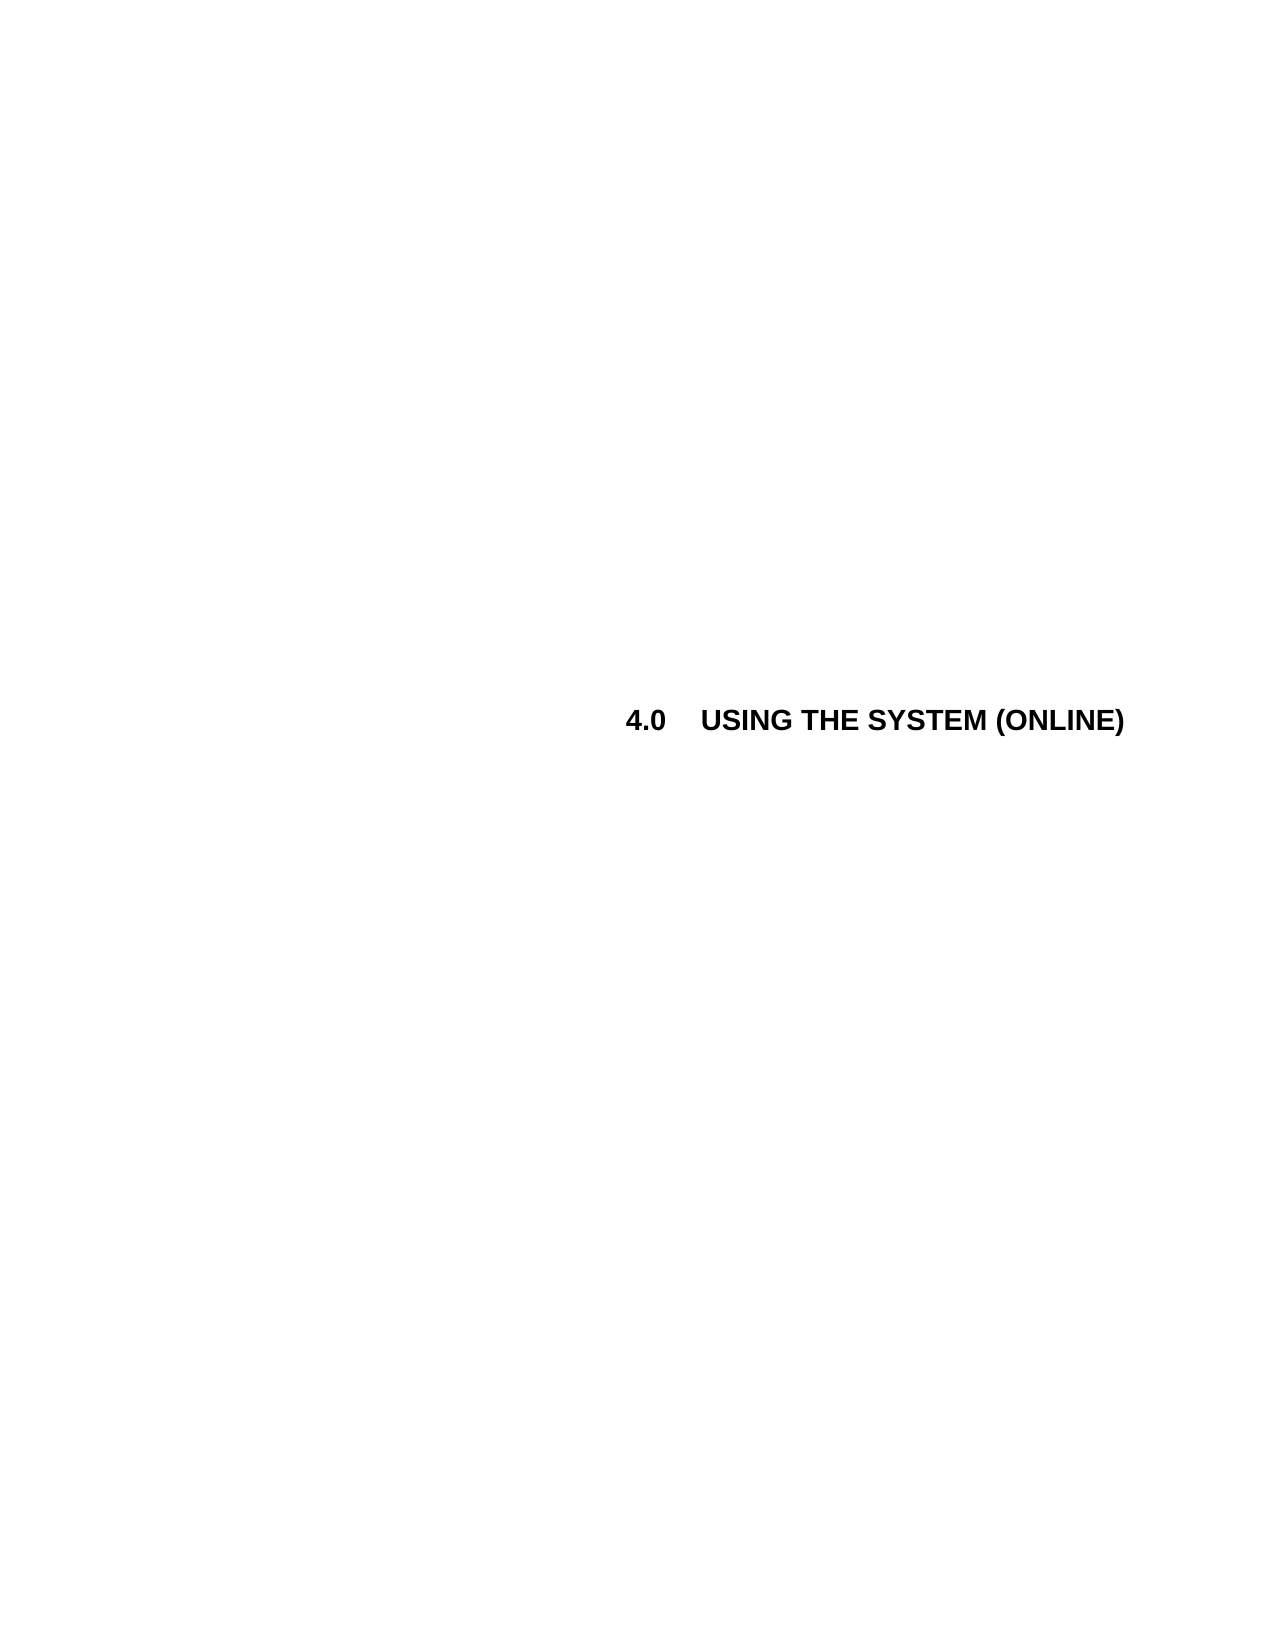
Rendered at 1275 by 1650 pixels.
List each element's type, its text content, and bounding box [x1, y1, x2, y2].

text 4.0 USING THE SYSTEM (ONLINE) [150, 703, 1125, 737]
